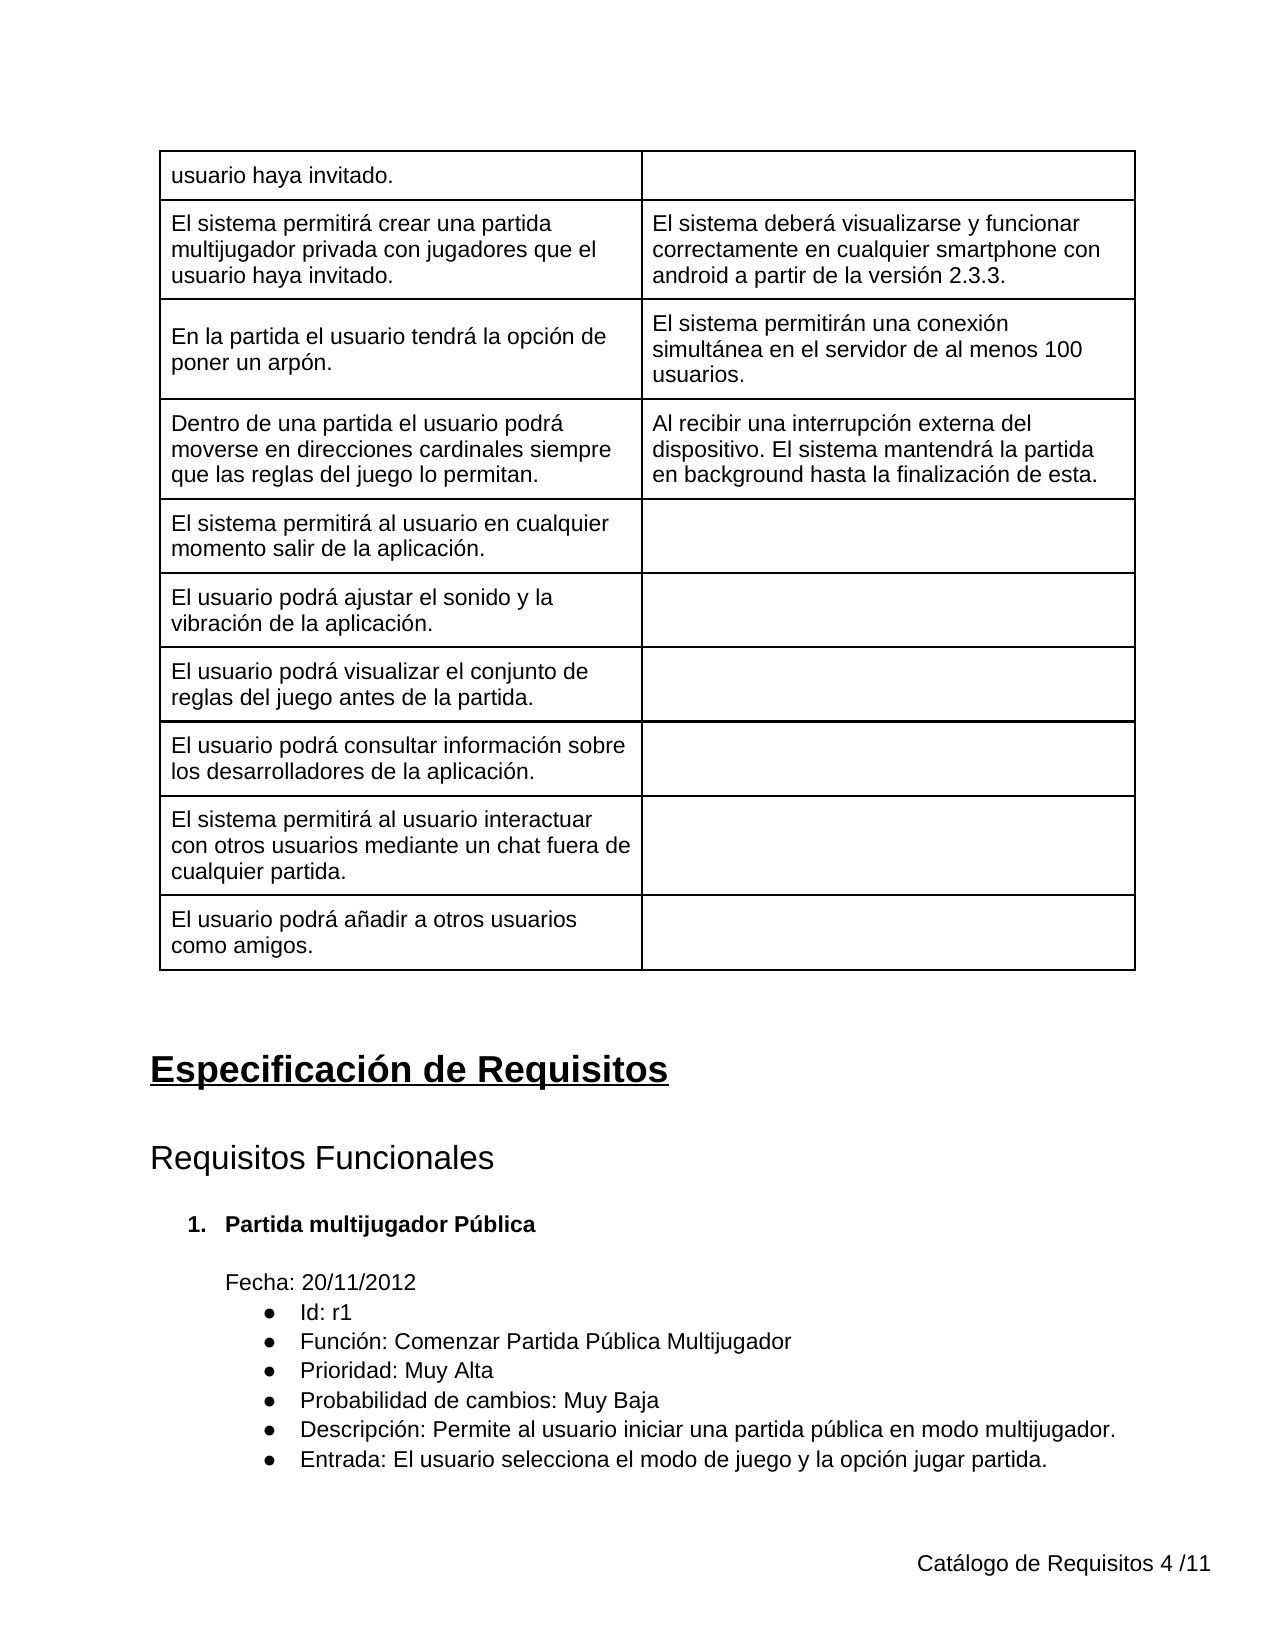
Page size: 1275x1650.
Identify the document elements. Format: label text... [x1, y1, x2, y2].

table_cell El sistema permitirán una conexión simultánea en el servidor de al menos 100 usuarios. [643, 300, 1134, 398]
table_cell El usuario podrá visualizar el conjunto de reglas del juego antes de la partida. [161, 648, 641, 720]
table_cell Dentro de una partida el usuario podrá moverse en direcciones cardinales siempre que las reglas del juego lo permitan. [161, 400, 641, 498]
table_cell usuario haya invitado. [161, 152, 641, 198]
text Requisitos Funcionales [150, 1139, 1125, 1176]
table_cell El usuario podrá ajustar el sonido y la vibración de la aplicación. [161, 574, 641, 646]
list Entrada: El usuario selecciona el modo de juego y la opción jugar partida. [262, 1446, 1125, 1472]
table_cell [643, 574, 1134, 646]
list Función: Comenzar Partida Pública Multijugador [262, 1329, 1125, 1354]
list Descripción: Permite al usuario iniciar una partida pública en modo multijugador. [262, 1417, 1125, 1442]
table_cell [643, 723, 1134, 794]
table_cell [643, 648, 1134, 720]
table_cell El usuario podrá consultar información sobre los desarrolladores de la aplicación. [161, 723, 641, 794]
table_cell El sistema permitirá crear una partida multijugador privada con jugadores que el usuario haya invitado. [161, 201, 641, 298]
table_cell En la partida el usuario tendrá la opción de poner un arpón. [161, 300, 641, 398]
list Prioridad: Muy Alta [262, 1358, 1125, 1384]
table_cell [643, 500, 1134, 572]
table_cell Al recibir una interrupción externa del dispositivo. El sistema mantendrá la partida en background hasta la finalización de esta. [643, 400, 1134, 498]
text Fecha: 20/11/2012 [150, 1270, 1125, 1296]
table_cell [643, 896, 1134, 968]
table_cell [643, 152, 1134, 198]
table_cell El usuario podrá añadir a otros usuarios como amigos. [161, 896, 641, 968]
list Id: r1 [262, 1299, 1125, 1325]
text Especificación de Requisitos [150, 1048, 1125, 1090]
list Probabilidad de cambios: Muy Baja [262, 1387, 1125, 1413]
table_cell El sistema deberá visualizarse y funcionar correctamente en cualquier smartphone con android a partir de la versión 2.3.3. [643, 201, 1134, 298]
table_cell [643, 797, 1134, 894]
table_cell El sistema permitirá al usuario interactuar con otros usuarios mediante un chat fuera de cualquier partida. [161, 797, 641, 894]
table_cell El sistema permitirá al usuario en cualquier momento salir de la aplicación. [161, 500, 641, 572]
list Partida multijugador Pública [187, 1211, 1125, 1237]
